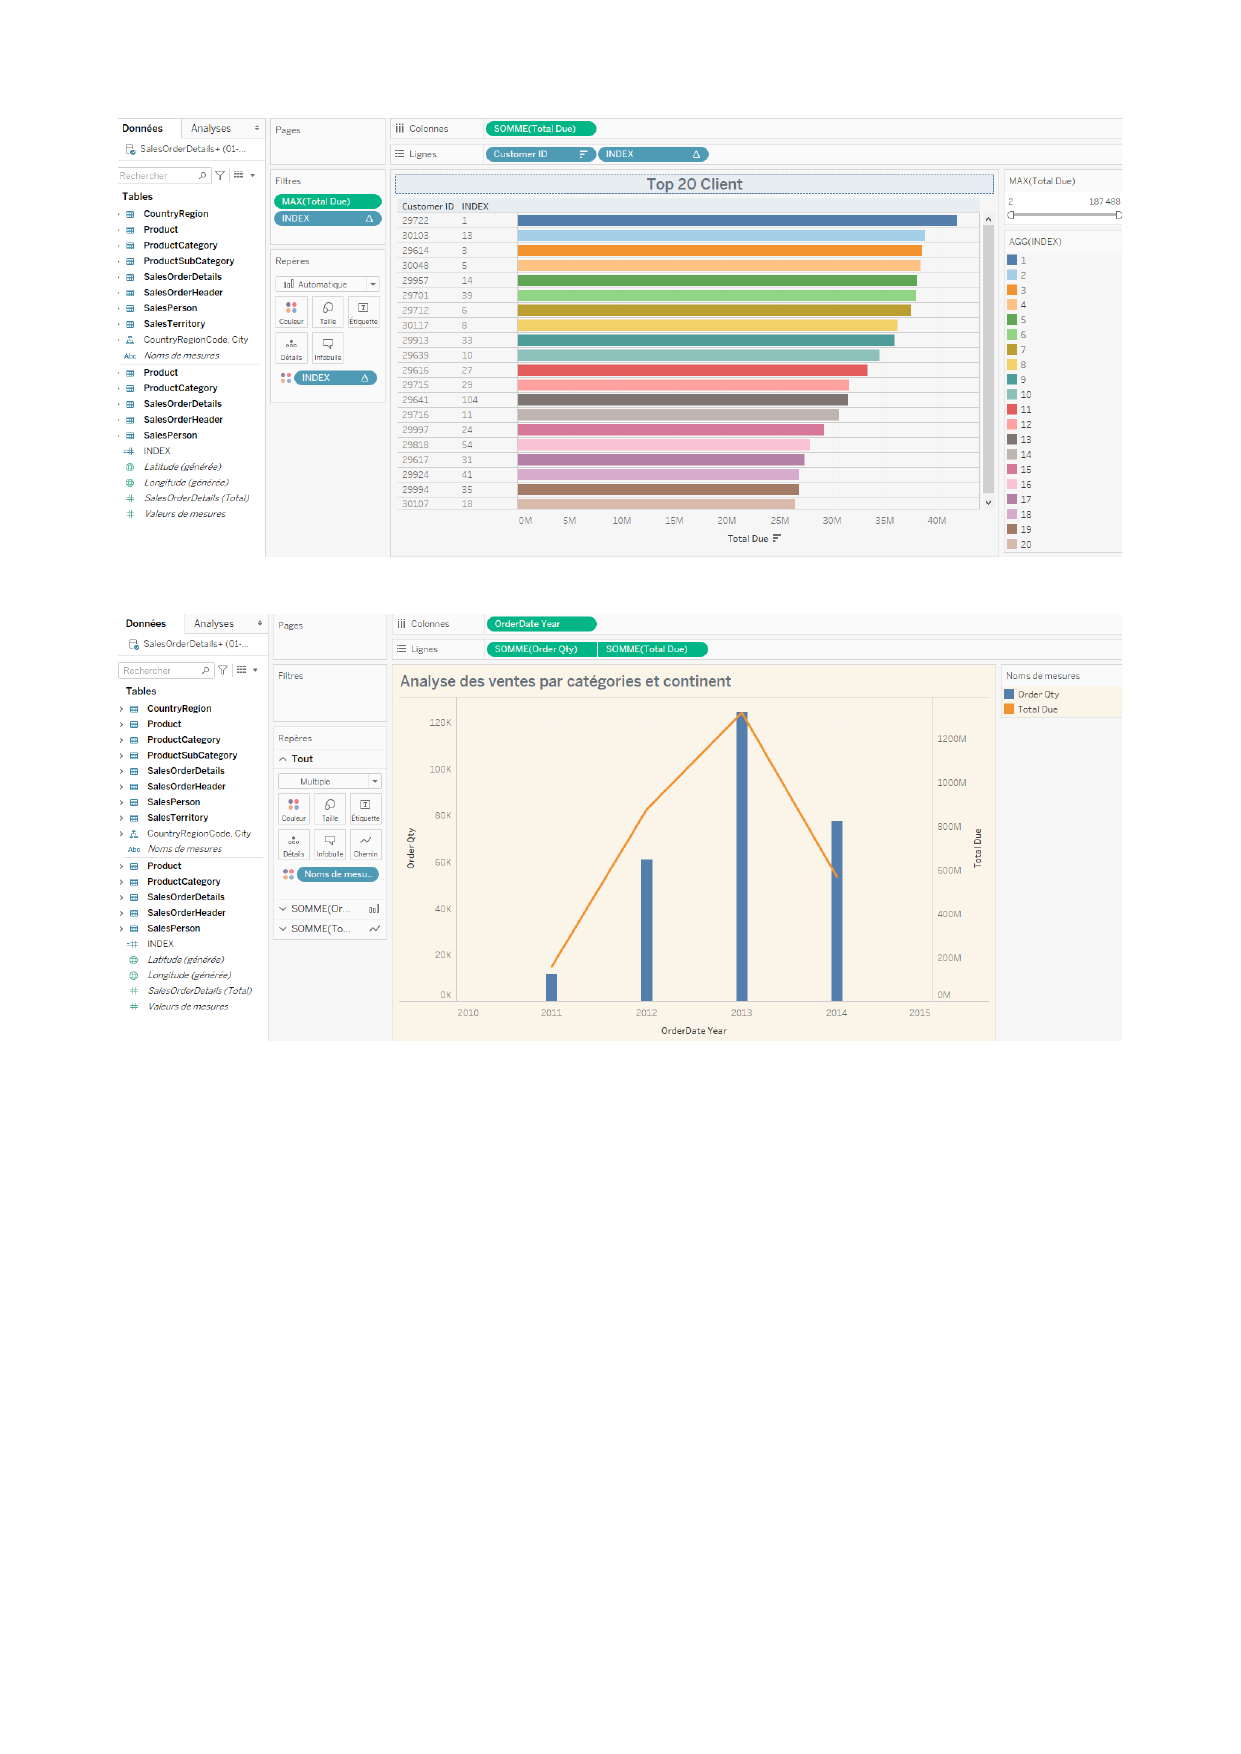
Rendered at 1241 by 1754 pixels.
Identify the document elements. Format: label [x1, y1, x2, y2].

picture [118, 614, 1123, 1041]
picture [118, 118, 1123, 557]
